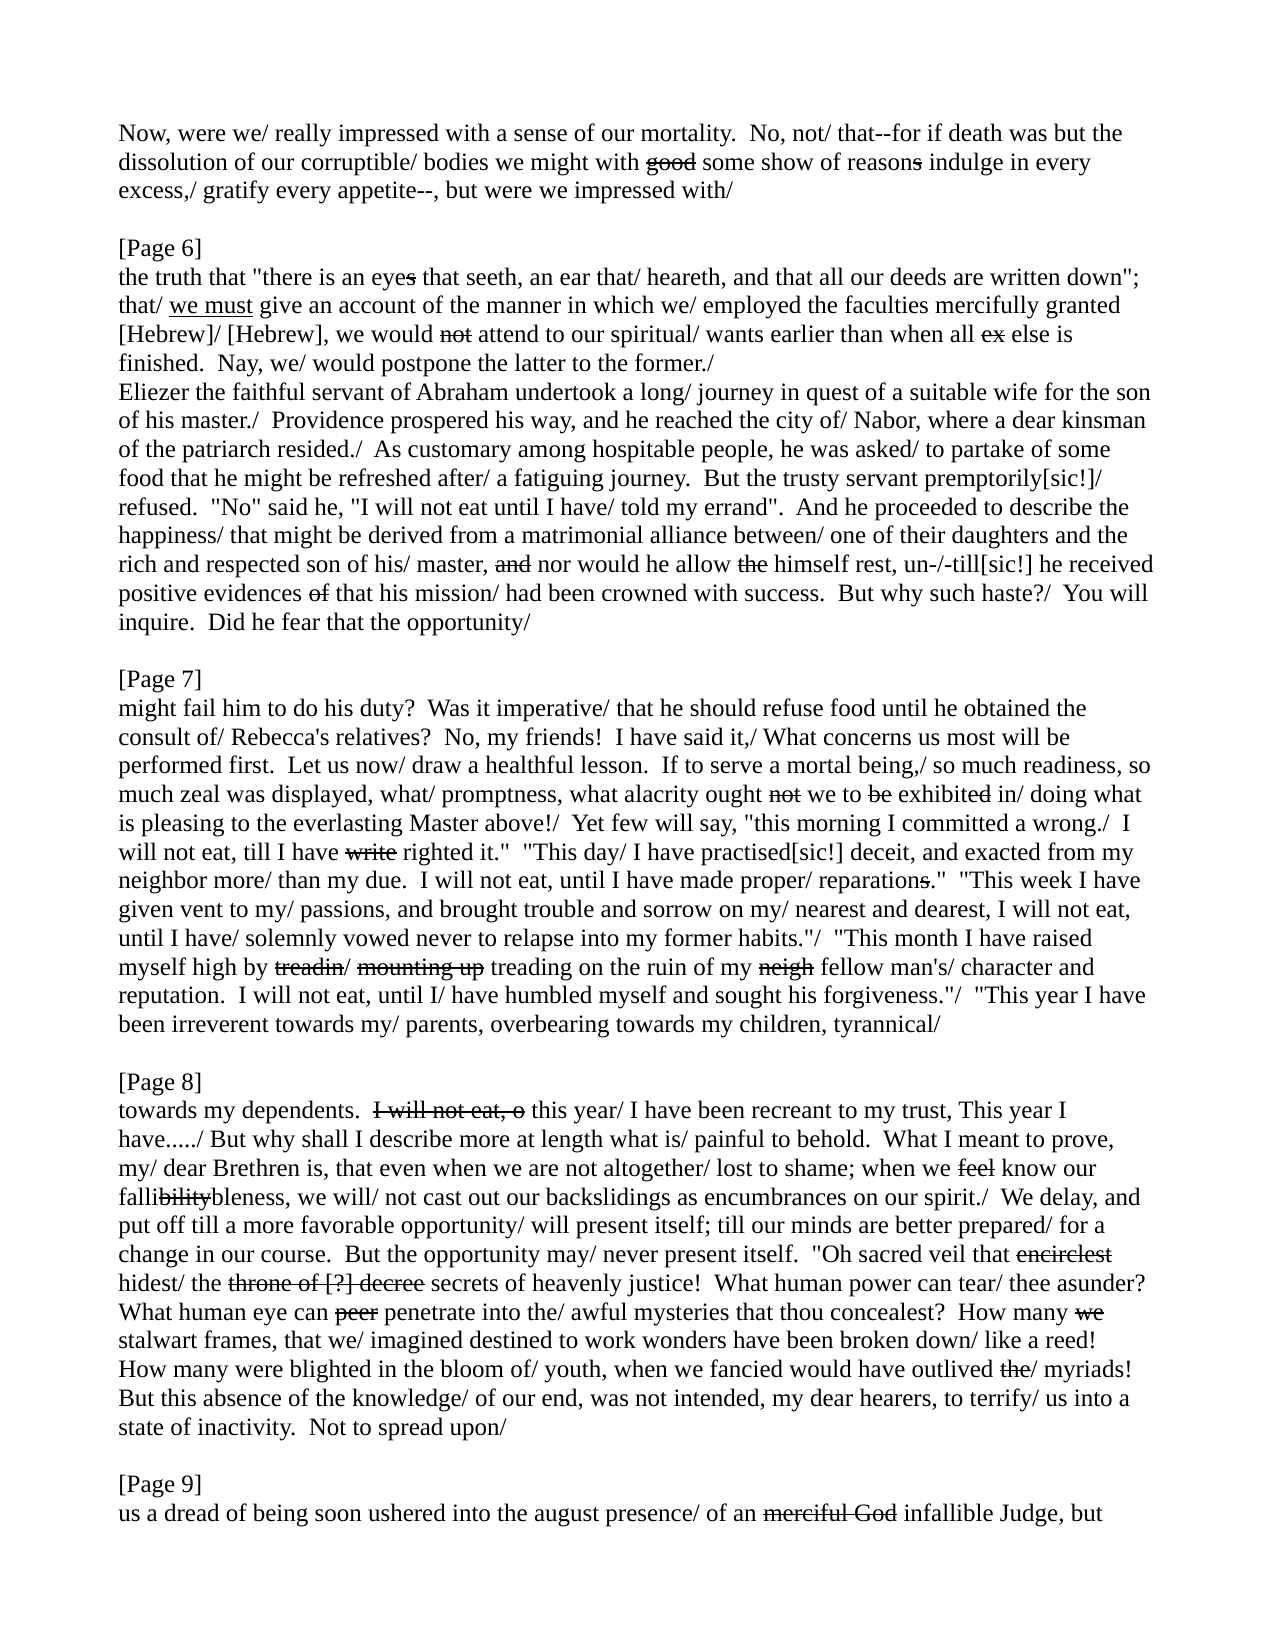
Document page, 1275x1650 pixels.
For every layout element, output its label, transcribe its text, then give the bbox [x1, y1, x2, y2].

text Now, were we/ really impressed with a sense of our mortality. No, not/ that--for if death was but the dissolution of our corruptible/ bodies we might with good some show of reasons indulge in every excess,/ gratify every appetite--, but were we impressed with/ [118, 118, 1157, 204]
text towards my dependents. I will not eat, o this year/ I have been recreant to my trust, This year I have...../ But why shall I describe more at length what is/ painful to behold. What I meant to prove, my/ dear Brethren is, that even when we are not altogether/ lost to shame; when we feel know our fallibilitybleness, we will/ not cast out our backslidings as encumbrances on our spirit./ We delay, and put off till a more favorable opportunity/ will present itself; till our minds are better prepared/ for a change in our course. But the opportunity may/ never present itself. "Oh sacred veil that encirclest hidest/ the throne of [?] decree secrets of heavenly justice! What human power can tear/ thee asunder? What human eye can peer penetrate into the/ awful mysteries that thou concealest? How many we stalwart frames, that we/ imagined destined to work wonders have been broken down/ like a reed! How many were blighted in the bloom of/ youth, when we fancied would have outlived the/ myriads! But this absence of the knowledge/ of our end, was not intended, my dear hearers, to terrify/ us into a state of inactivity. Not to spread upon/ [118, 1096, 1157, 1441]
text [Page 6] [118, 233, 1157, 262]
text [Page 8] [118, 1067, 1157, 1096]
text Eliezer the faithful servant of Abraham undertook a long/ journey in quest of a suitable wife for the son of his master./ Providence prospered his way, and he reached the city of/ Nabor, where a dear kinsman of the patriarch resided./ As customary among hospitable people, he was asked/ to partake of some food that he might be refreshed after/ a fatiguing journey. But the trusty servant premptorily[sic!]/ refused. "No" said he, "I will not eat until I have/ told my errand". And he proceeded to describe the happiness/ that might be derived from a matrimonial alliance between/ one of their daughters and the rich and respected son of his/ master, and nor would he allow the himself rest, un-/-till[sic!] he received positive evidences of that his mission/ had been crowned with success. But why such haste?/ You will inquire. Did he fear that the opportunity/ [118, 377, 1157, 636]
text [Page 9] [118, 1469, 1157, 1498]
text us a dread of being soon ushered into the august presence/ of an merciful God infallible Judge, but [118, 1498, 1157, 1527]
text might fail him to do his duty? Was it imperative/ that he should refuse food until he obtained the consult of/ Rebecca's relatives? No, my friends! I have said it,/ What concerns us most will be performed first. Let us now/ draw a healthful lesson. If to serve a mortal being,/ so much readiness, so much zeal was displayed, what/ promptness, what alacrity ought not we to be exhibited in/ doing what is pleasing to the everlasting Master above!/ Yet few will say, "this morning I committed a wrong./ I will not eat, till I have write righted it." "This day/ I have practised[sic!] deceit, and exacted from my neighbor more/ than my due. I will not eat, until I have made proper/ reparations." "This week I have given vent to my/ passions, and brought trouble and sorrow on my/ nearest and dearest, I will not eat, until I have/ solemnly vowed never to relapse into my former habits."/ "This month I have raised myself high by treadin/ mounting up treading on the ruin of my neigh fellow man's/ character and reputation. I will not eat, until I/ have humbled myself and sought his forgiveness."/ "This year I have been irreverent towards my/ parents, overbearing towards my children, tyrannical/ [118, 693, 1157, 1038]
text the truth that "there is an eyes that seeth, an ear that/ heareth, and that all our deeds are written down"; that/ we must give an account of the manner in which we/ employed the faculties mercifully granted [Hebrew]/ [Hebrew], we would not attend to our spiritual/ wants earlier than when all ex else is finished. Nay, we/ would postpone the latter to the former./ [118, 262, 1157, 377]
text [Page 7] [118, 664, 1157, 693]
